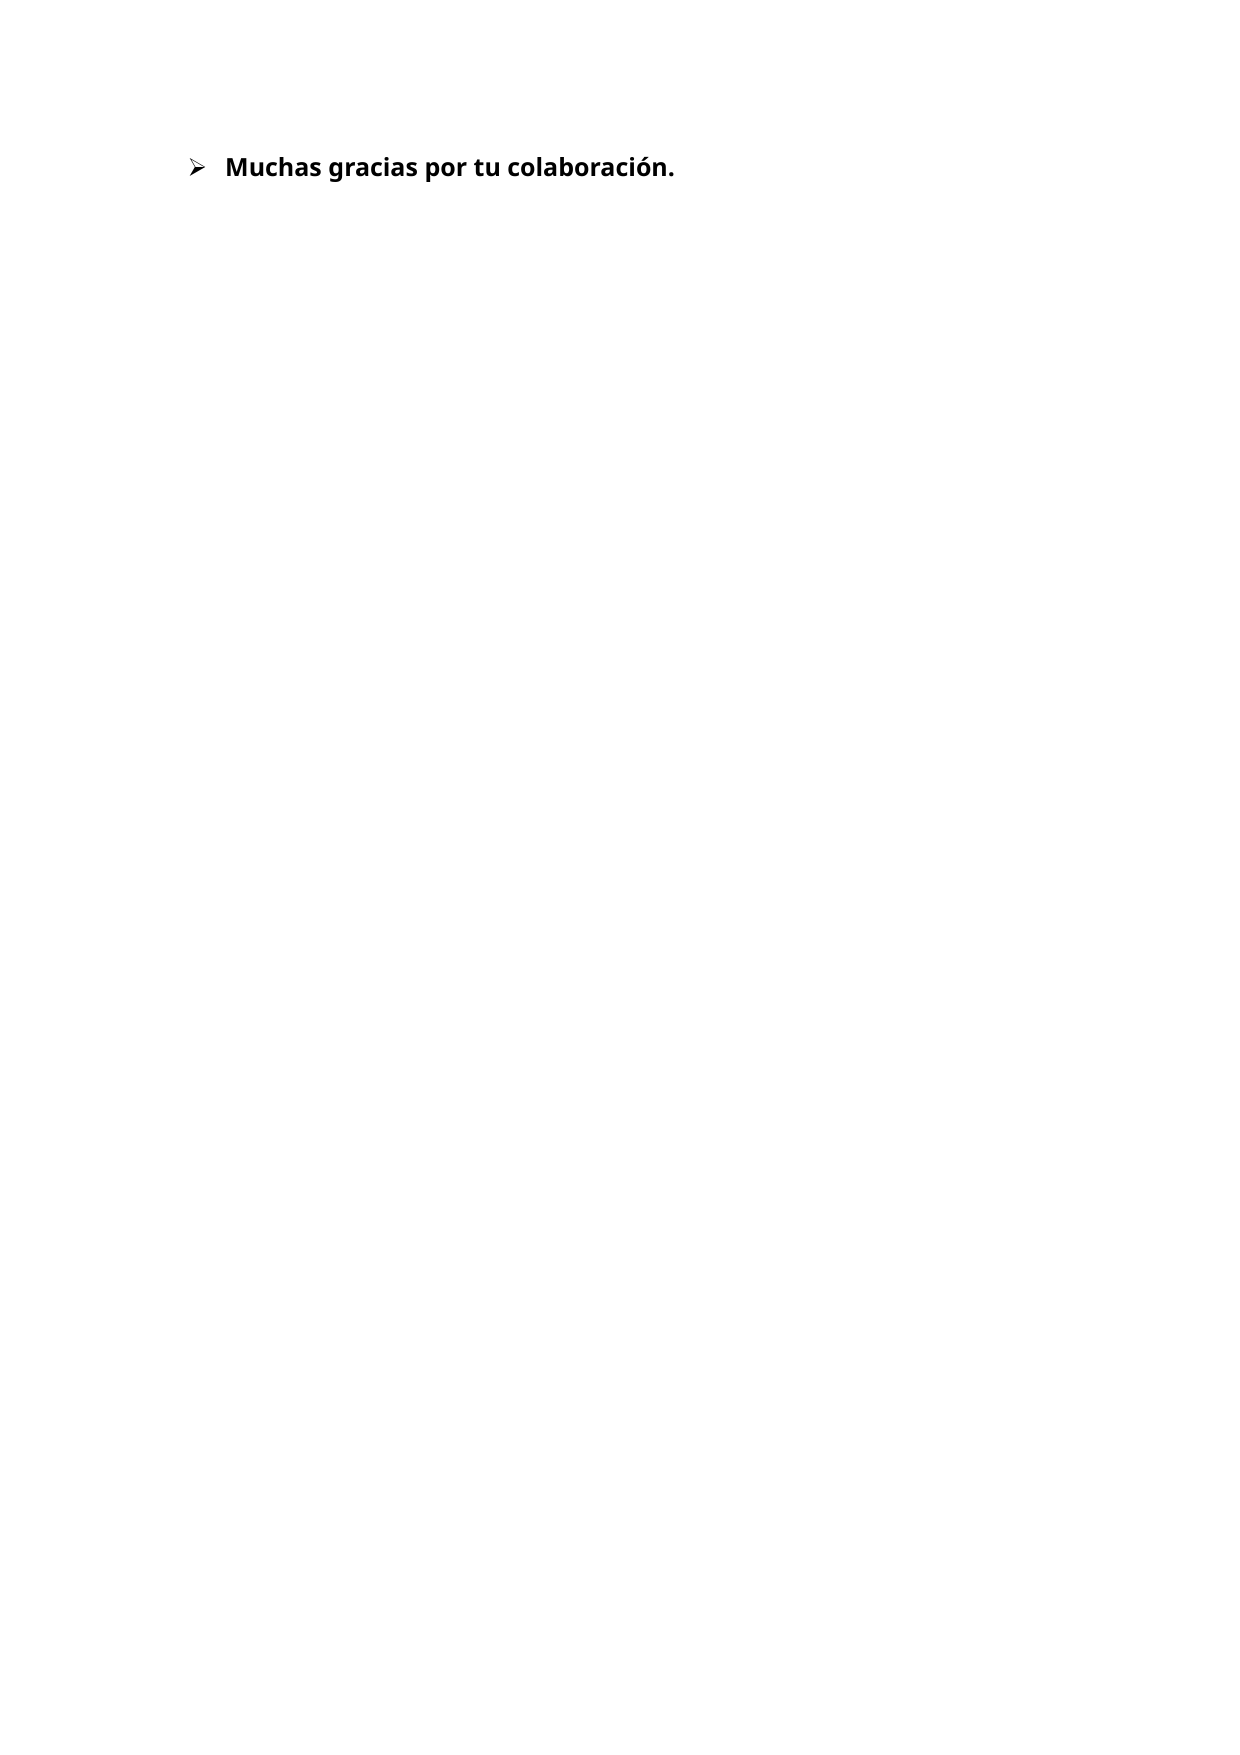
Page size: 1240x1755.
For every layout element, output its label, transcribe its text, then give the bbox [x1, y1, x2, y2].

list Muchas gracias por tu colaboración. [187, 150, 1089, 184]
